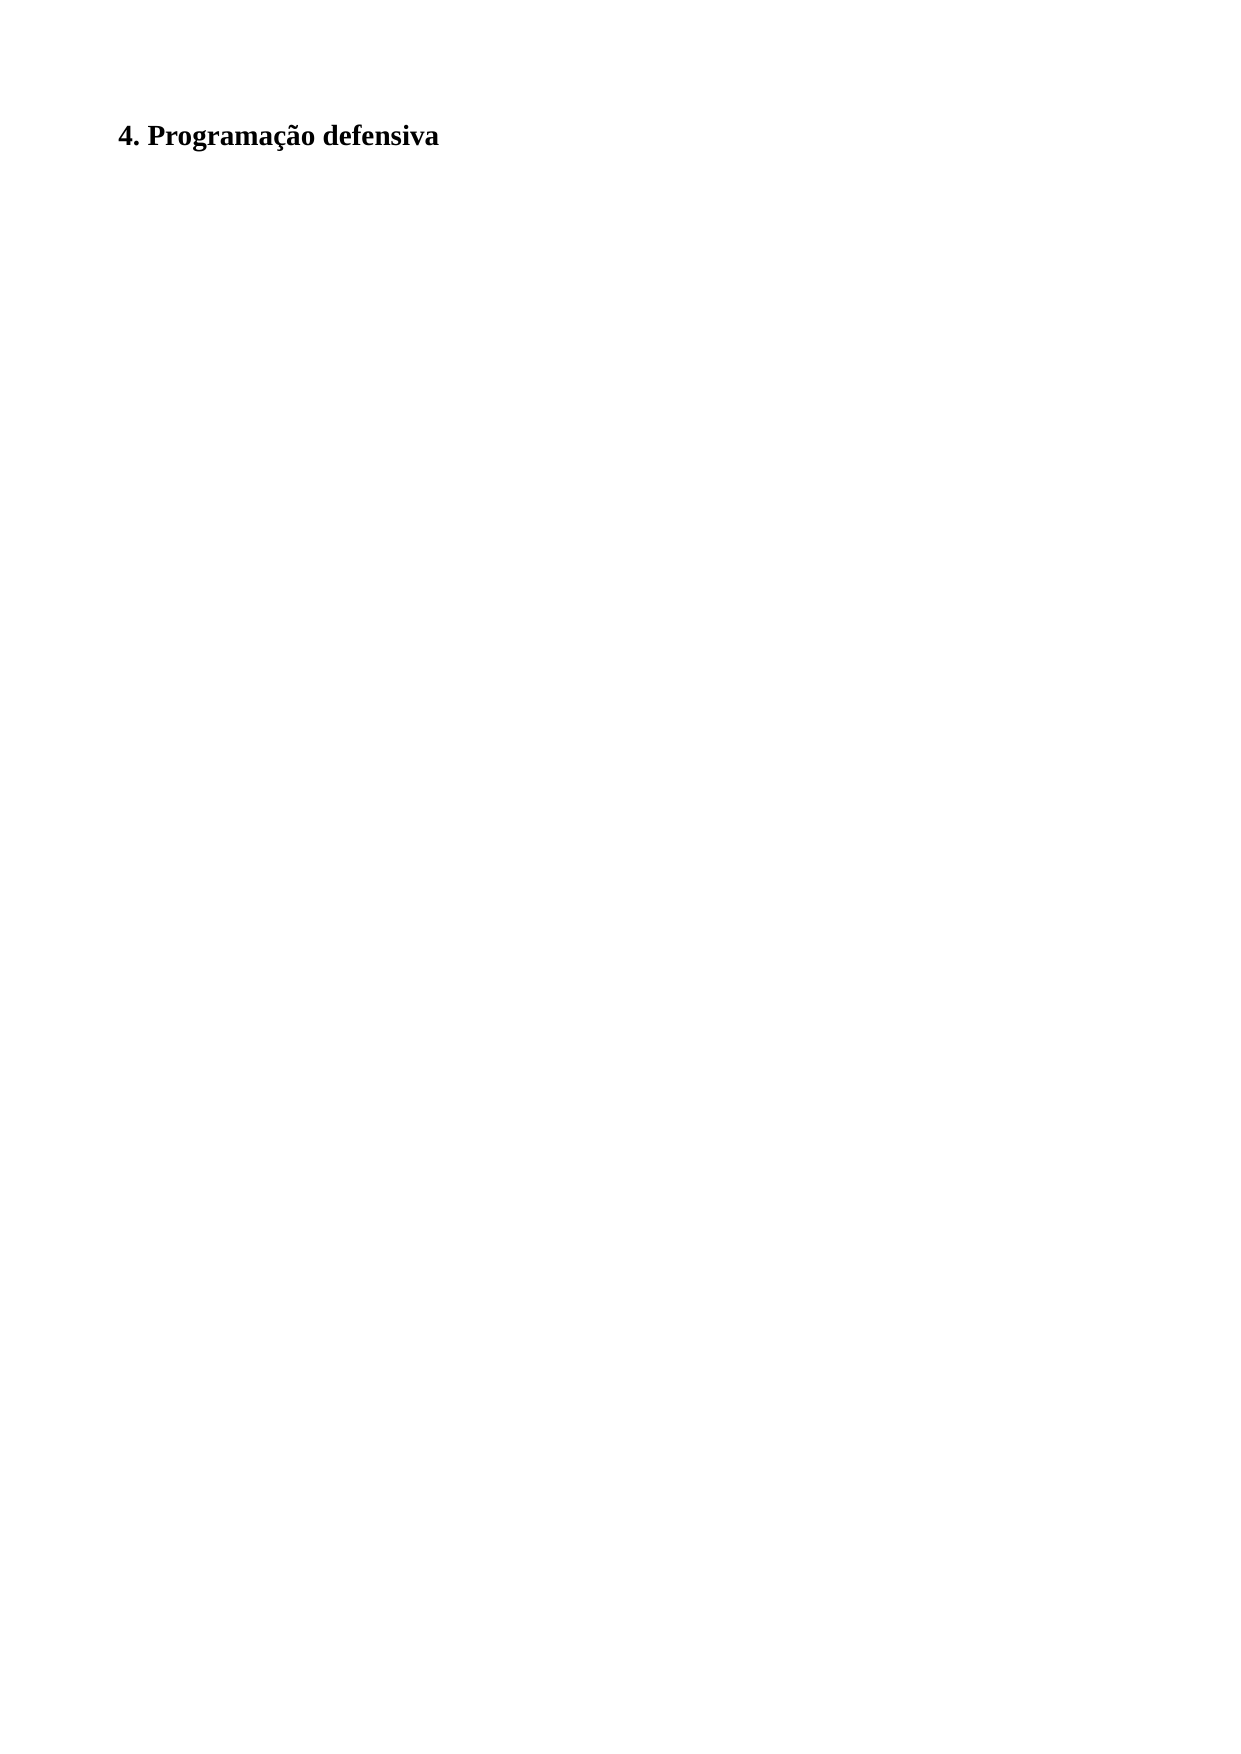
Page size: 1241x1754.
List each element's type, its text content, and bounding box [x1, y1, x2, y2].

text 4. Programação defensiva [118, 118, 1122, 152]
